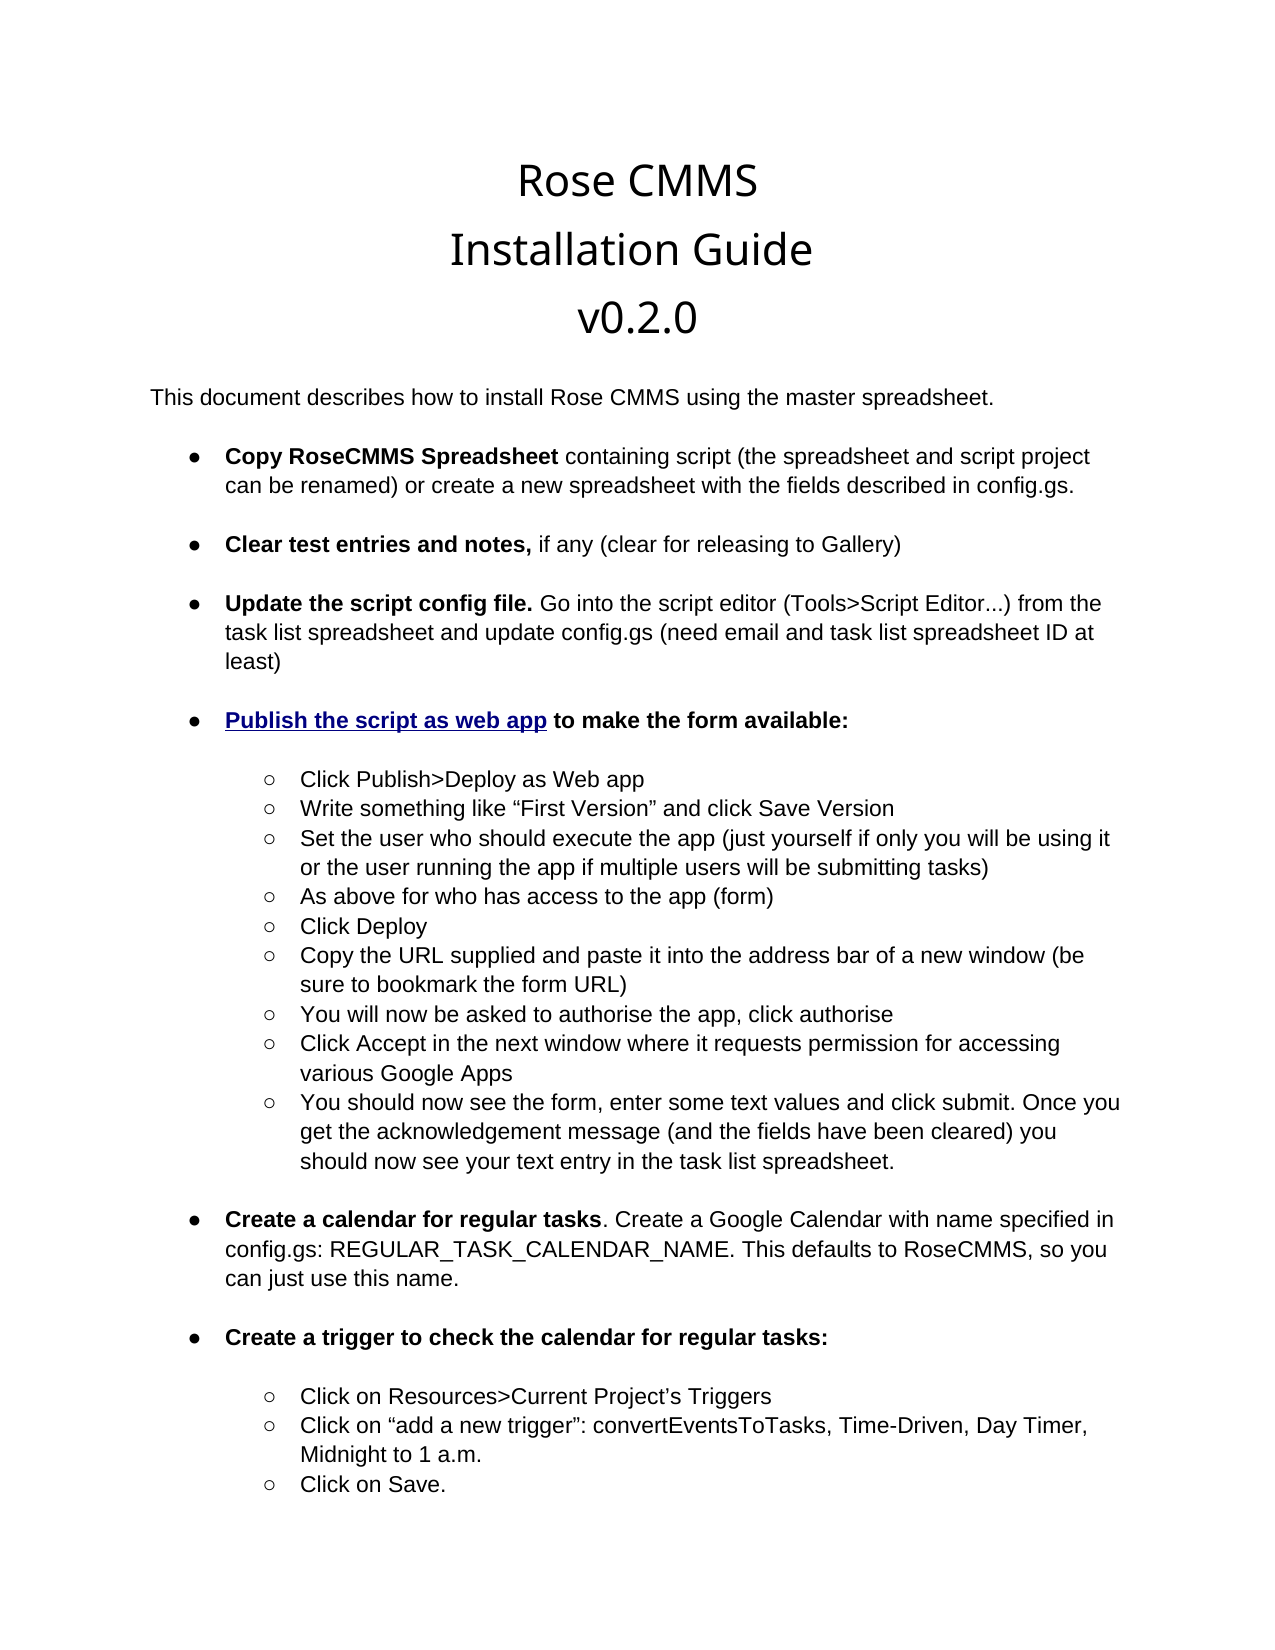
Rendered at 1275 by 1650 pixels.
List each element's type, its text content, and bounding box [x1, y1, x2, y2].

list Set the user who should execute the app (just yourself if only you will be using it or the user running the app if multiple users will be submitting tasks) [262, 825, 1125, 880]
list Click on Save. [262, 1472, 1125, 1497]
list Click on “add a new trigger”: convertEventsToTasks, Time-Driven, Day Timer, Midnight to 1 a.m. [262, 1413, 1125, 1468]
title Installation Guide [150, 218, 1125, 278]
list Click on Resources>Current Project’s Triggers [262, 1383, 1125, 1409]
list Click Publish>Deploy as Web app [262, 767, 1125, 792]
list You should now see the form, enter some text values and click submit. Once you get the acknowledgement message (and the fields have been cleared) you should now see your text entry in the task list spreadsheet. [262, 1090, 1125, 1174]
list Update the script config file. Go into the script editor (Tools>Script Editor...) from the task list spreadsheet and update config.gs (need email and task list spreadsheet ID at least) [187, 590, 1125, 675]
list Copy the URL supplied and paste it into the address bar of a new window (be sure to bookmark the form URL) [262, 943, 1125, 998]
list Click Deploy [262, 913, 1125, 939]
list You will now be asked to authorise the app, click authorise [262, 1002, 1125, 1027]
list Click Accept in the next window where it requests permission for accessing various Google Apps [262, 1031, 1125, 1086]
list Create a trigger to check the calendar for regular tasks: [187, 1325, 1125, 1350]
list Write something like “First Version” and click Save Version [262, 796, 1125, 822]
list Publish the script as web app to make the form available: [187, 708, 1125, 733]
list Copy RoseCMMS Spreadsheet containing script (the spreadsheet and script project can be renamed) or create a new spreadsheet with the fields described in config.gs. [187, 443, 1125, 498]
title Rose CMMS [150, 150, 1125, 209]
list As above for who has access to the app (form) [262, 884, 1125, 910]
list Create a calendar for regular tasks. Create a Google Calendar with name specified in config.gs: REGULAR_TASK_CALENDAR_NAME. This defaults to RoseCMMS, so you can just use this name. [187, 1207, 1125, 1292]
list Clear test entries and notes, if any (clear for releasing to Gallery) [187, 532, 1125, 557]
title v0.2.0 [150, 287, 1125, 346]
text This document describes how to install Rose CMMS using the master spreadsheet. [150, 385, 1125, 410]
